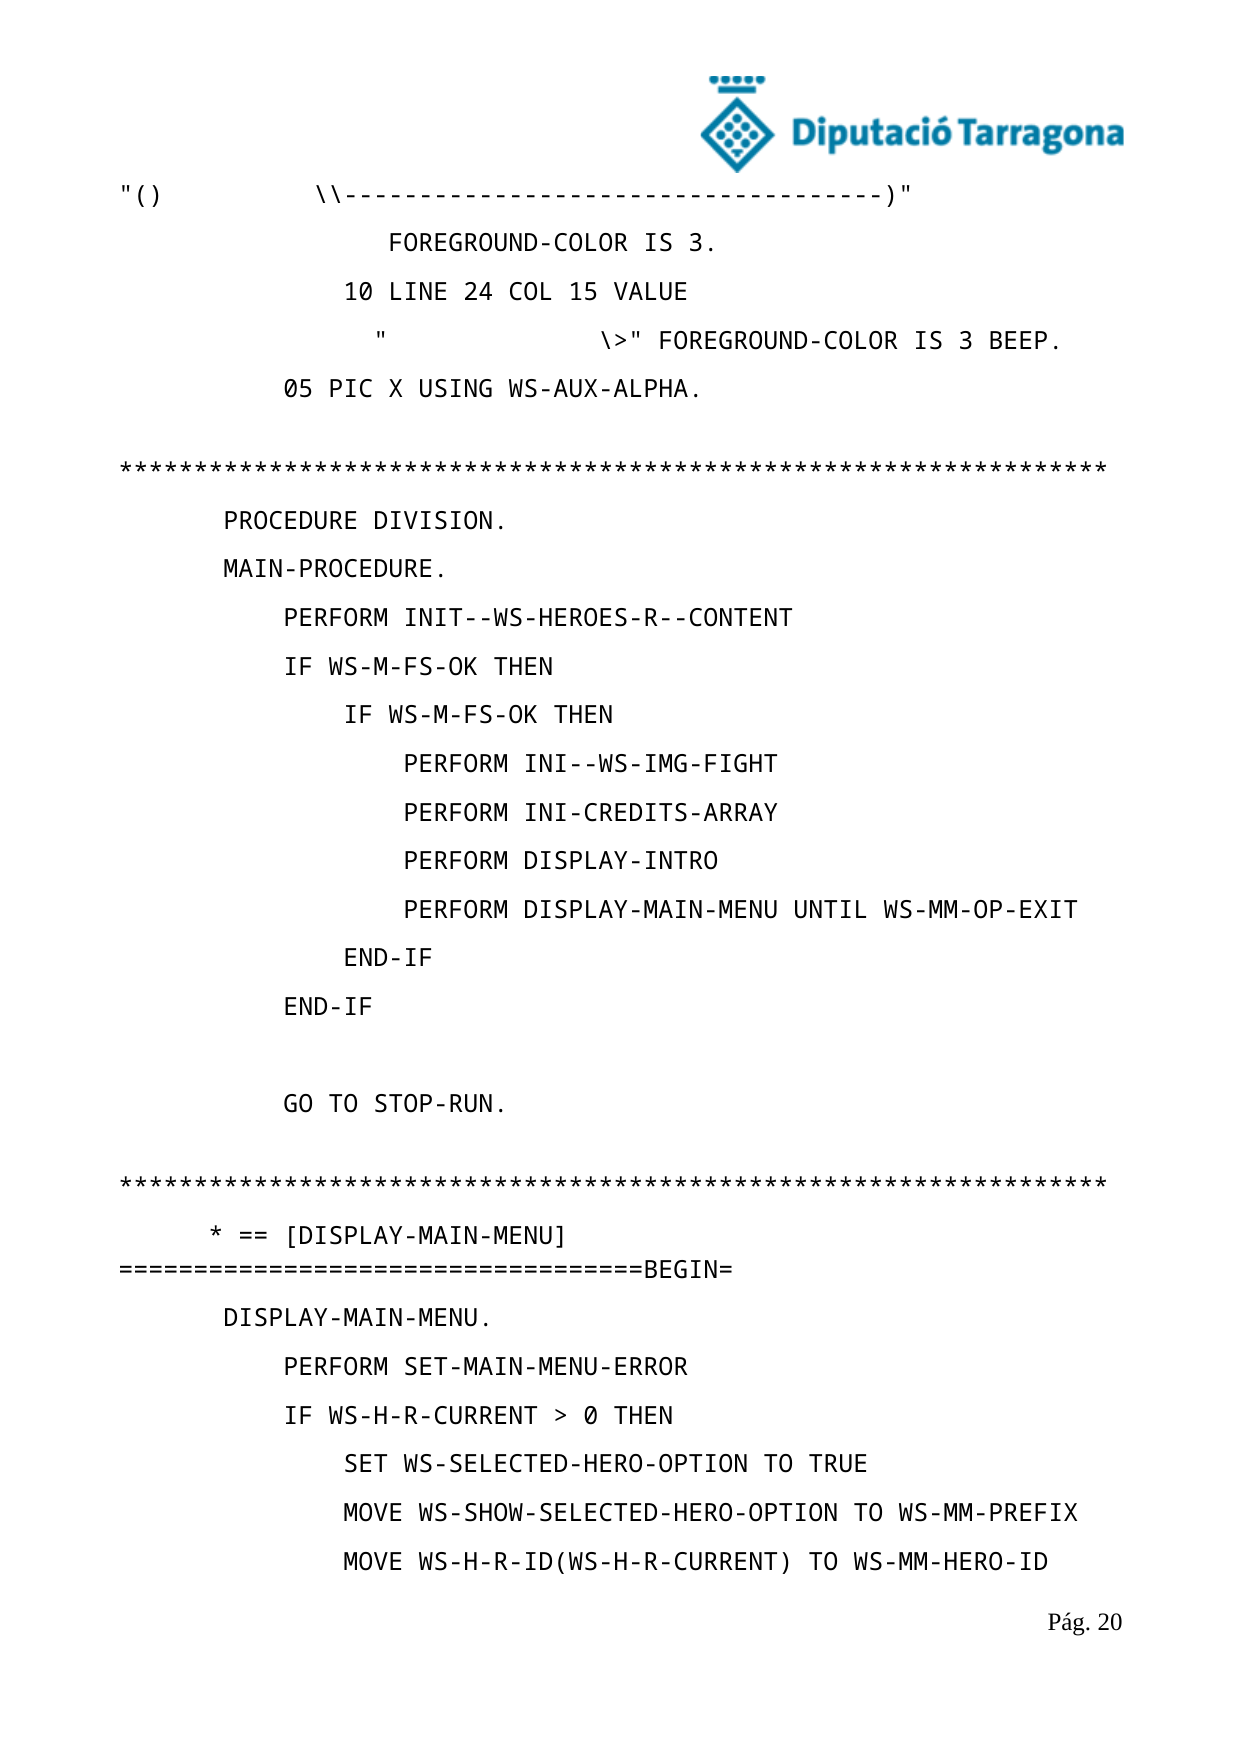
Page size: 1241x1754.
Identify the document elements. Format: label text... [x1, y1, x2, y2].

text * == [DISPLAY-MAIN-MENU] ===================================BEGIN= [118, 1217, 1122, 1286]
text PROCEDURE DIVISION. [118, 502, 1122, 536]
text PERFORM SET-MAIN-MENU-ERROR [118, 1349, 1122, 1383]
text PERFORM INIT--WS-HEROES-R--CONTENT [118, 599, 1122, 634]
text FOREGROUND-COLOR IS 3. [118, 225, 1122, 259]
text " \>" FOREGROUND-COLOR IS 3 BEEP. [118, 322, 1122, 356]
text 05 PIC X USING WS-AUX-ALPHA. [118, 371, 1122, 405]
text IF WS-H-R-CURRENT > 0 THEN [118, 1397, 1122, 1431]
text IF WS-M-FS-OK THEN [118, 648, 1122, 682]
text PERFORM INI--WS-IMG-FIGHT [118, 746, 1122, 779]
text ****************************************************************** [118, 419, 1122, 488]
text MOVE WS-SHOW-SELECTED-HERO-OPTION TO WS-MM-PREFIX [118, 1495, 1122, 1529]
text END-IF [118, 940, 1122, 974]
text PERFORM DISPLAY-INTRO [118, 843, 1122, 877]
text IF WS-M-FS-OK THEN [118, 697, 1122, 731]
text DISPLAY-MAIN-MENU. [118, 1300, 1122, 1334]
text PERFORM DISPLAY-MAIN-MENU UNTIL WS-MM-OP-EXIT [118, 891, 1122, 926]
text MAIN-PROCEDURE. [118, 551, 1122, 585]
text GO TO STOP-RUN. [118, 1086, 1122, 1120]
text ****************************************************************** [118, 1135, 1122, 1203]
text SET WS-SELECTED-HERO-OPTION TO TRUE [118, 1446, 1122, 1480]
picture [700, 76, 1124, 173]
text PERFORM INI-CREDITS-ARRAY [118, 794, 1122, 828]
text "() \\------------------------------------)" [118, 176, 1122, 210]
text 10 LINE 24 COL 15 VALUE [118, 274, 1122, 308]
text END-IF [118, 989, 1122, 1023]
text MOVE WS-H-R-ID(WS-H-R-CURRENT) TO WS-MM-HERO-ID [118, 1543, 1122, 1577]
